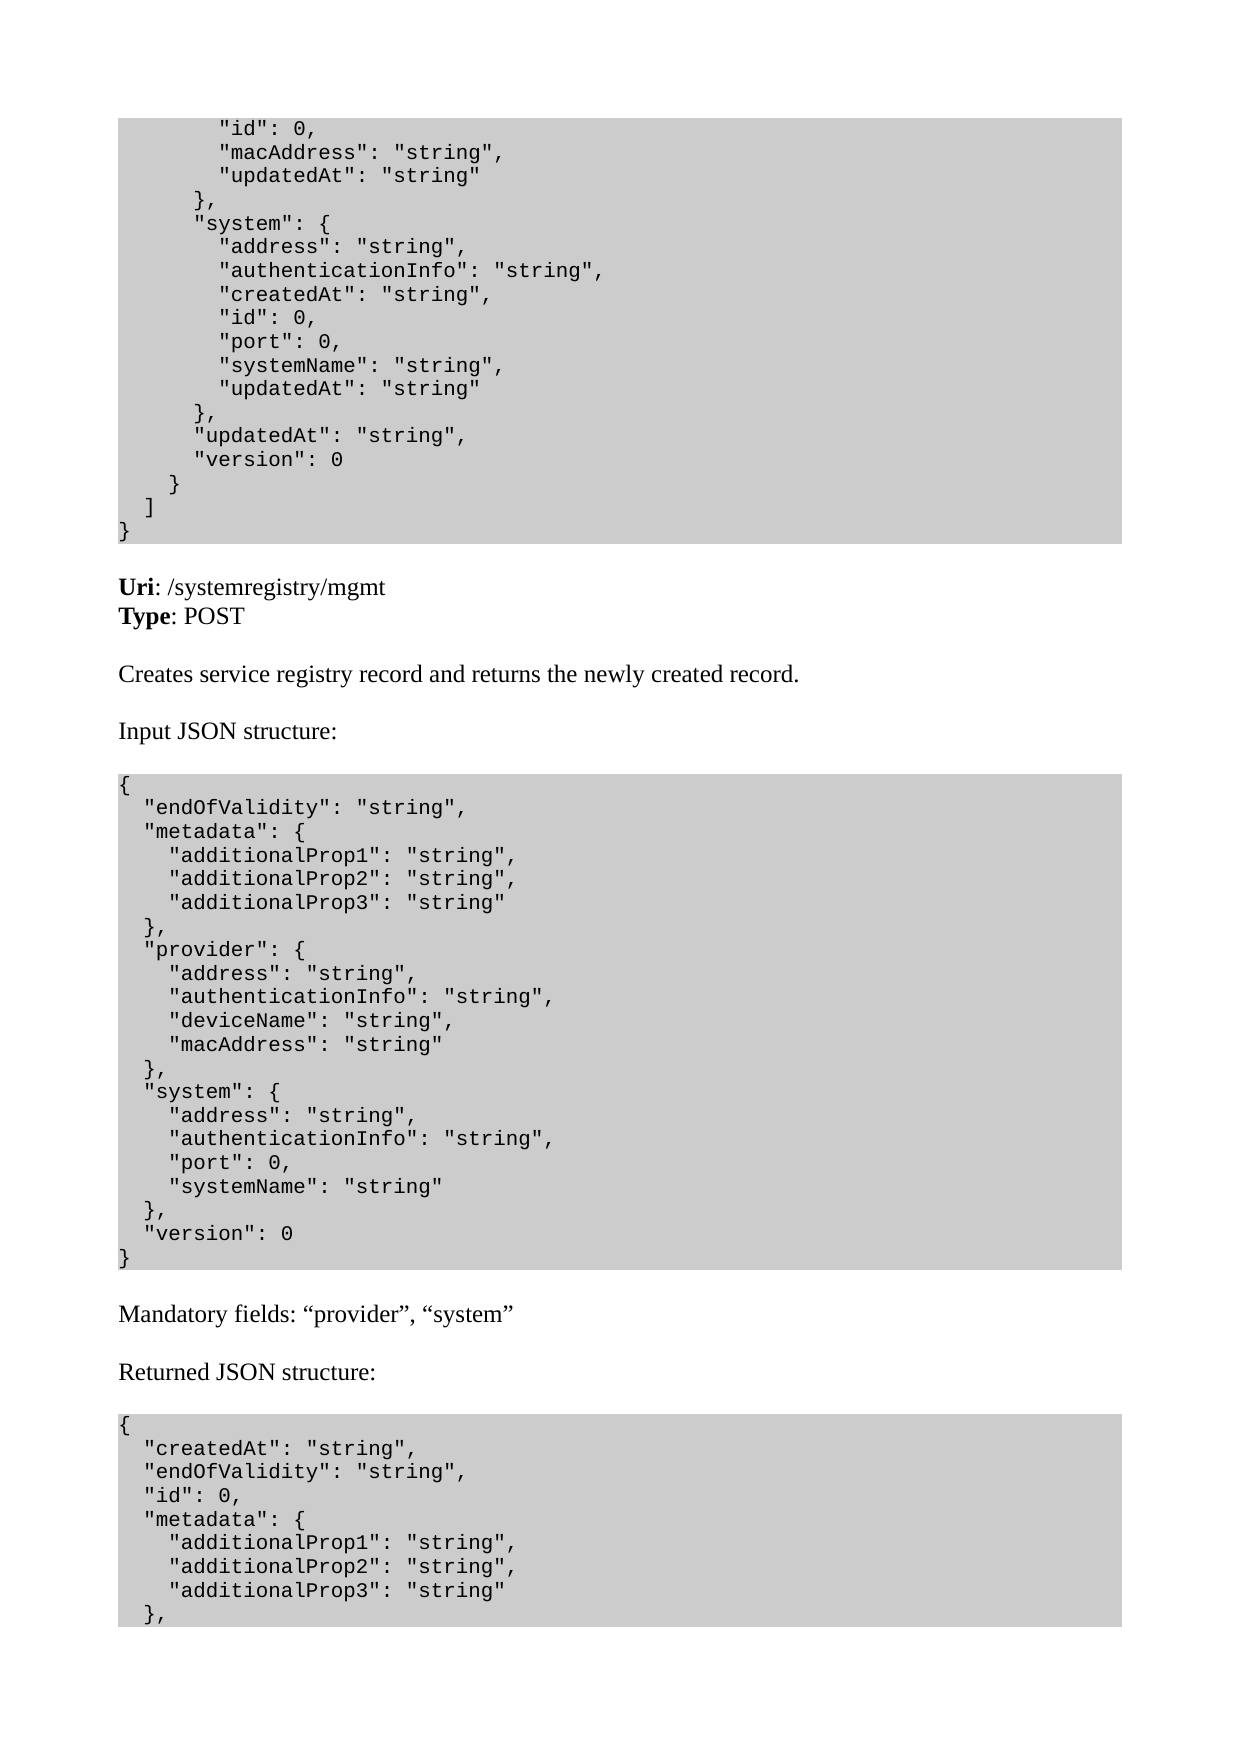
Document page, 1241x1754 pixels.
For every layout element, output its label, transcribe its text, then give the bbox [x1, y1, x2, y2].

text "additionalProp1": "string", [118, 845, 1122, 868]
text }, [118, 1603, 1122, 1627]
text "version": 0 [118, 449, 1122, 473]
text }, [118, 1199, 1122, 1223]
text "endOfValidity": "string", [118, 1461, 1122, 1485]
text "updatedAt": "string" [118, 378, 1122, 402]
text "additionalProp2": "string", [118, 1556, 1122, 1579]
text Uri: /systemregistry/mgmt [118, 572, 1122, 601]
text }, [118, 402, 1122, 426]
text Creates service registry record and returns the newly created record. [118, 659, 1122, 687]
text "metadata": { [118, 1509, 1122, 1532]
text "updatedAt": "string" [118, 165, 1122, 189]
text "address": "string", [118, 236, 1122, 260]
text "authenticationInfo": "string", [118, 260, 1122, 284]
text ] [118, 496, 1122, 520]
text } [118, 520, 1122, 544]
text "id": 0, [118, 1485, 1122, 1509]
text Mandatory fields: “provider”, “system” [118, 1299, 1122, 1328]
text "additionalProp2": "string", [118, 868, 1122, 892]
text { [118, 774, 1122, 797]
text "authenticationInfo": "string", [118, 1128, 1122, 1152]
text { [118, 1414, 1122, 1438]
text }, [118, 189, 1122, 213]
text "port": 0, [118, 331, 1122, 354]
text Returned JSON structure: [118, 1357, 1122, 1385]
text "authenticationInfo": "string", [118, 987, 1122, 1010]
text "endOfValidity": "string", [118, 797, 1122, 821]
text "systemName": "string", [118, 354, 1122, 378]
text } [118, 1247, 1122, 1270]
text }, [118, 916, 1122, 939]
text "system": { [118, 1081, 1122, 1105]
text "systemName": "string" [118, 1176, 1122, 1199]
text "address": "string", [118, 1105, 1122, 1128]
text "id": 0, [118, 118, 1122, 142]
text "macAddress": "string", [118, 142, 1122, 165]
text "additionalProp3": "string" [118, 1579, 1122, 1603]
text "id": 0, [118, 307, 1122, 331]
text "createdAt": "string", [118, 284, 1122, 307]
text Input JSON structure: [118, 716, 1122, 745]
text "additionalProp3": "string" [118, 892, 1122, 916]
text "updatedAt": "string", [118, 426, 1122, 449]
text "createdAt": "string", [118, 1438, 1122, 1461]
text "deviceName": "string", [118, 1010, 1122, 1034]
text "additionalProp1": "string", [118, 1532, 1122, 1556]
text "system": { [118, 213, 1122, 236]
text }, [118, 1057, 1122, 1081]
text "address": "string", [118, 963, 1122, 987]
text "provider": { [118, 939, 1122, 963]
text "version": 0 [118, 1223, 1122, 1247]
text "metadata": { [118, 821, 1122, 845]
text Type: POST [118, 601, 1122, 630]
text "port": 0, [118, 1152, 1122, 1176]
text "macAddress": "string" [118, 1034, 1122, 1057]
text } [118, 473, 1122, 496]
